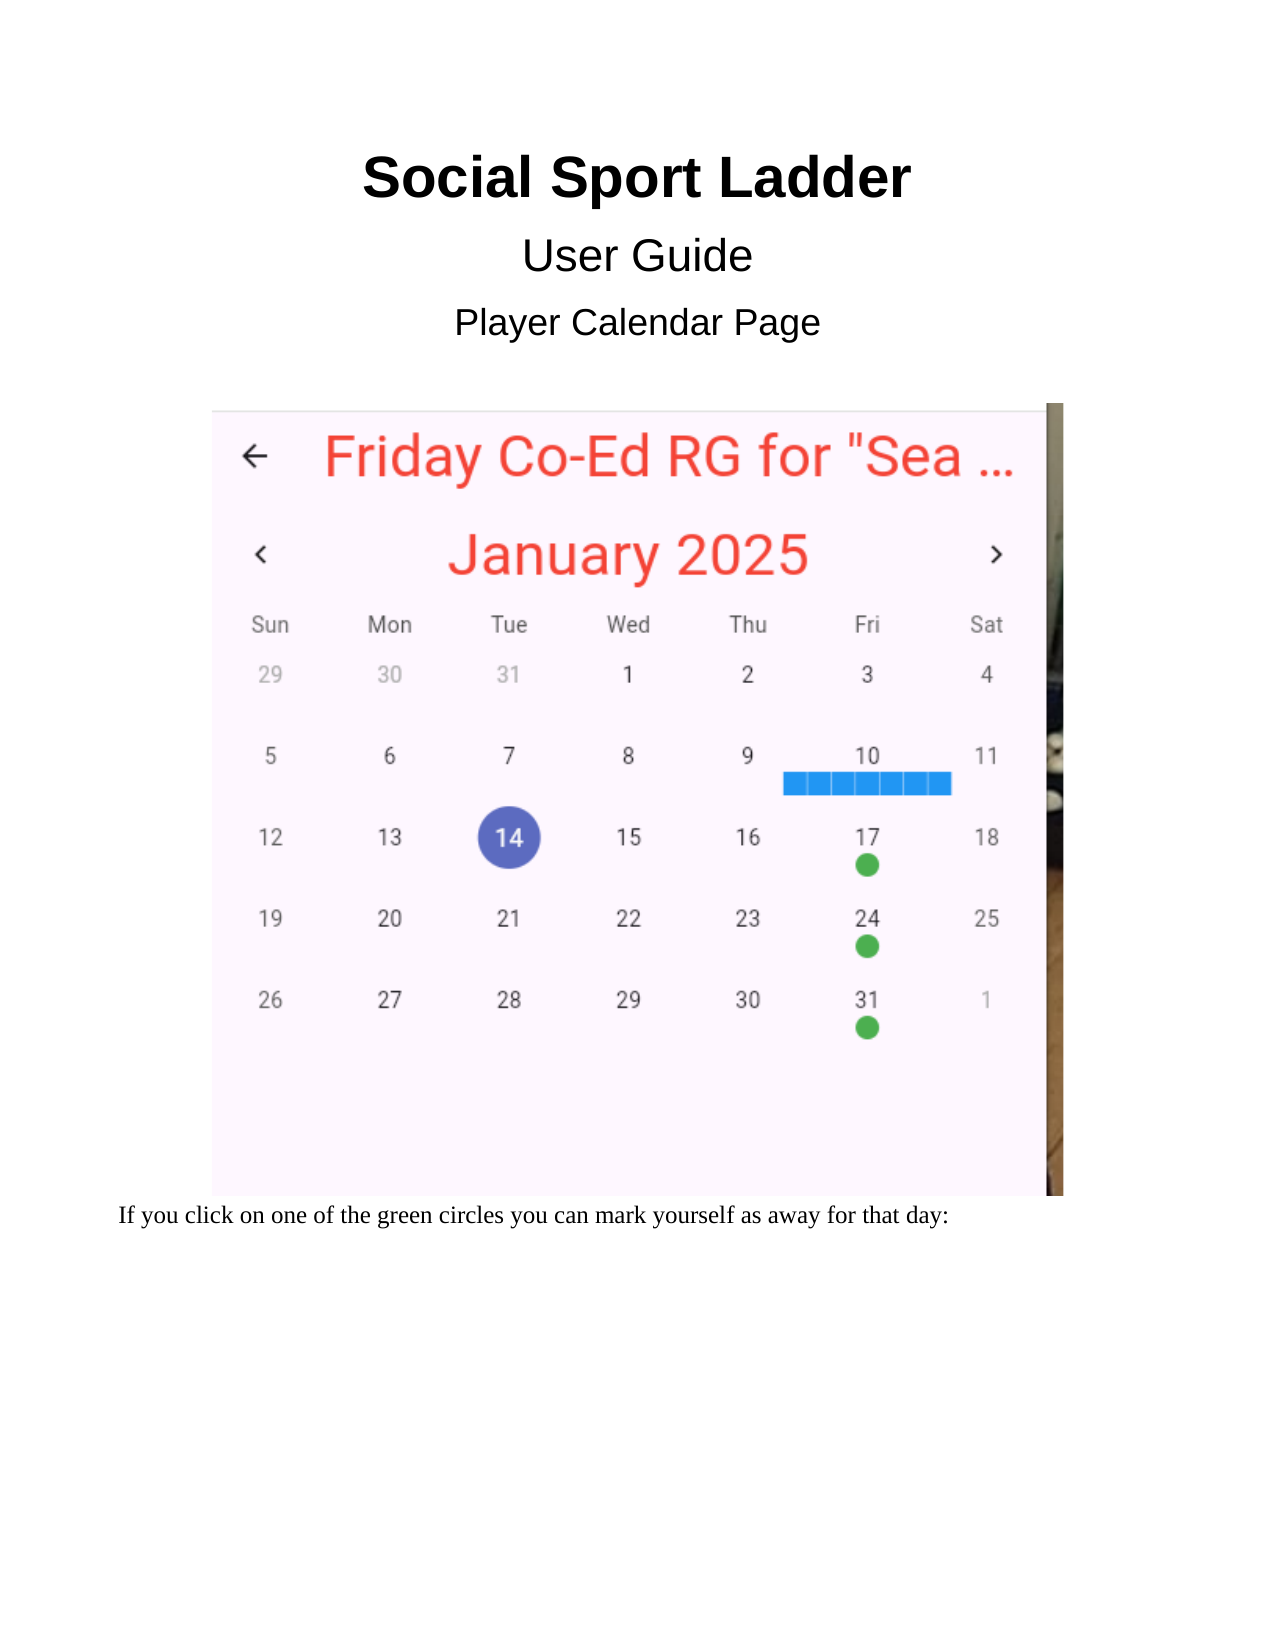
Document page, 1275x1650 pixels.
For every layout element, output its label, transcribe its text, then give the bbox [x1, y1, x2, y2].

subtitle Player Calendar Page [118, 300, 1157, 343]
text If you click on one of the green circles you can mark yourself as away for that day: [118, 919, 1157, 1229]
title Social Sport Ladder [118, 143, 1157, 210]
subtitle User Guide [118, 229, 1157, 282]
picture [211, 403, 1064, 1196]
